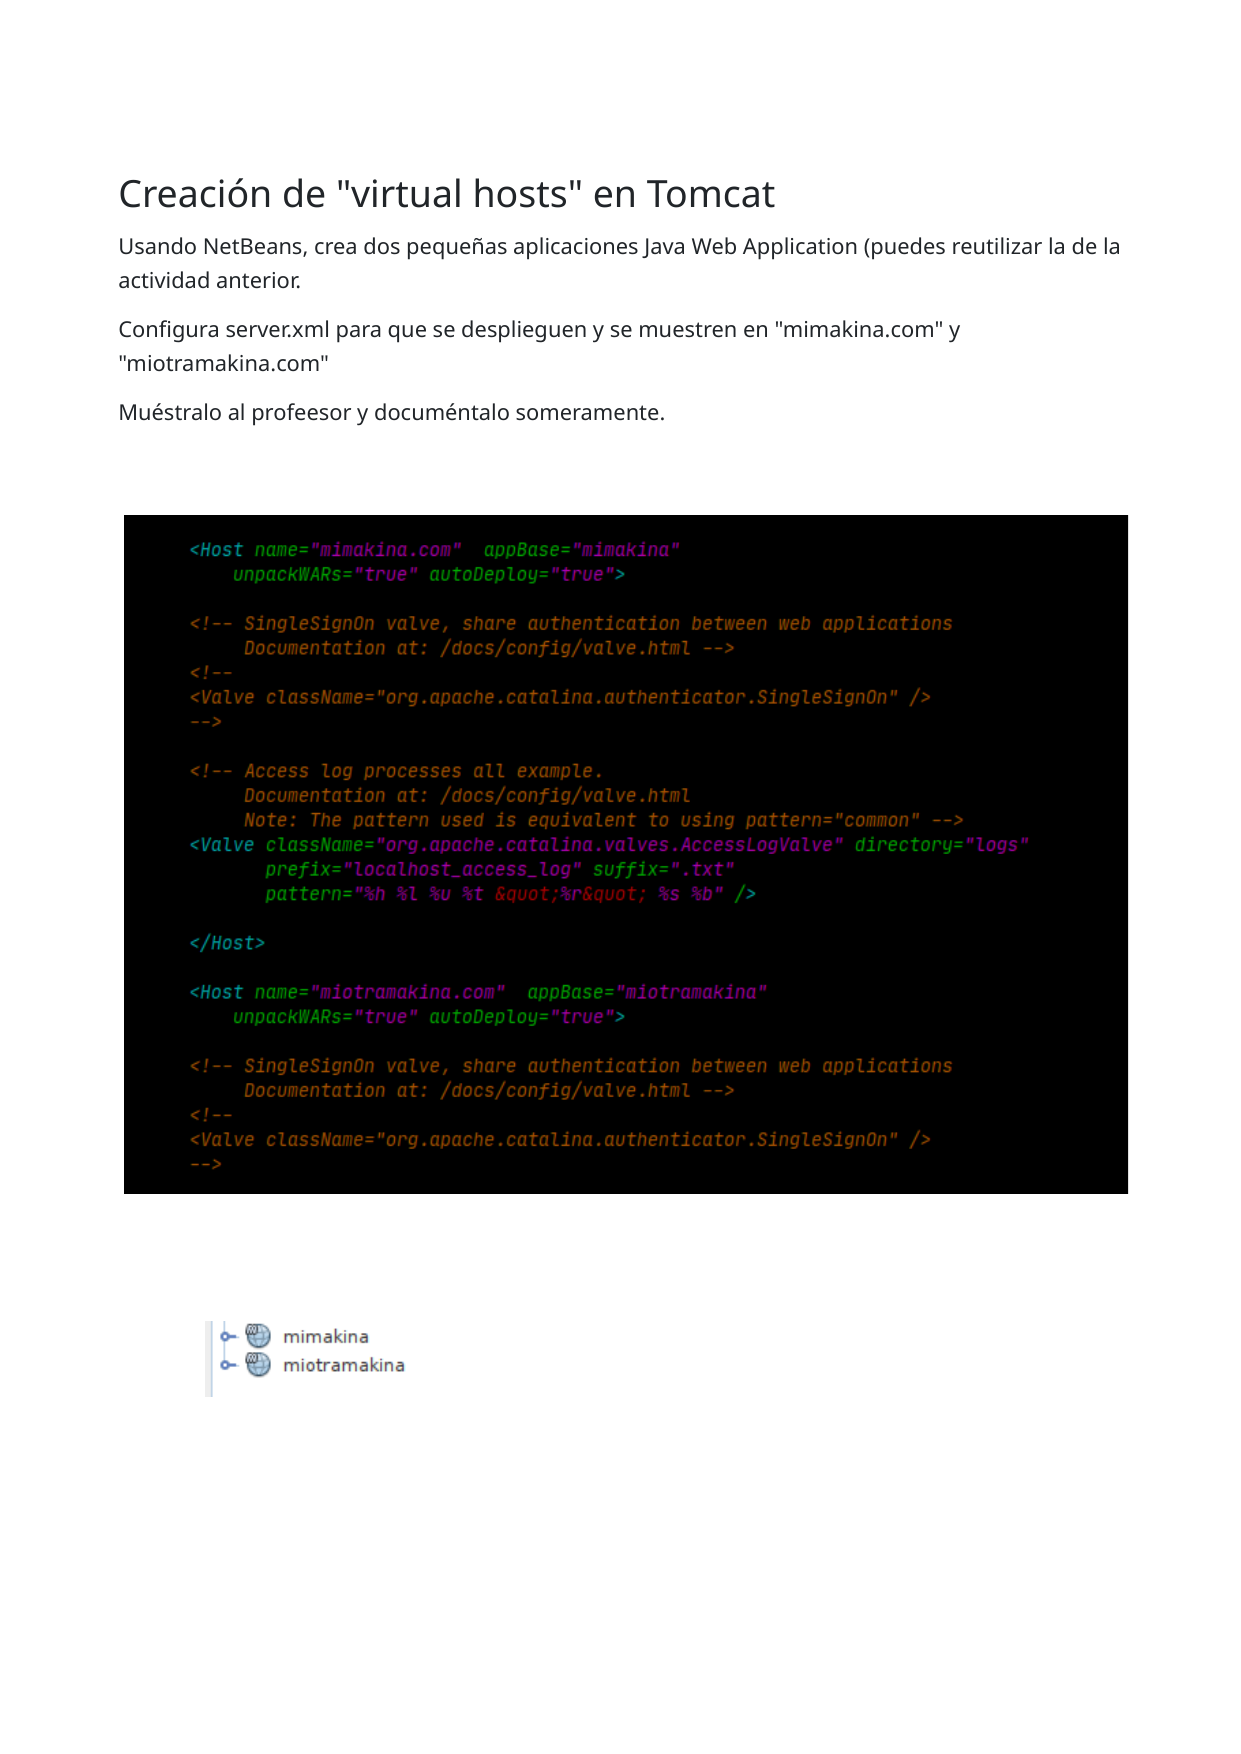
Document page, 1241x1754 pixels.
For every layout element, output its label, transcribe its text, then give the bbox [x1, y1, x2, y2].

text Muéstralo al profeesor y documéntalo someramente. [118, 397, 1122, 427]
picture [124, 515, 1129, 1194]
subtitle Creación de "virtual hosts" en Tomcat [118, 168, 1122, 219]
text Usando NetBeans, crea dos pequeñas aplicaciones Java Web Application (puedes reutilizar la de la actividad anterior. [118, 231, 1122, 295]
text Configura server.xml para que se desplieguen y se muestren en "mimakina.com" y "miotramakina.com" [118, 314, 1122, 378]
picture [205, 1321, 495, 1397]
